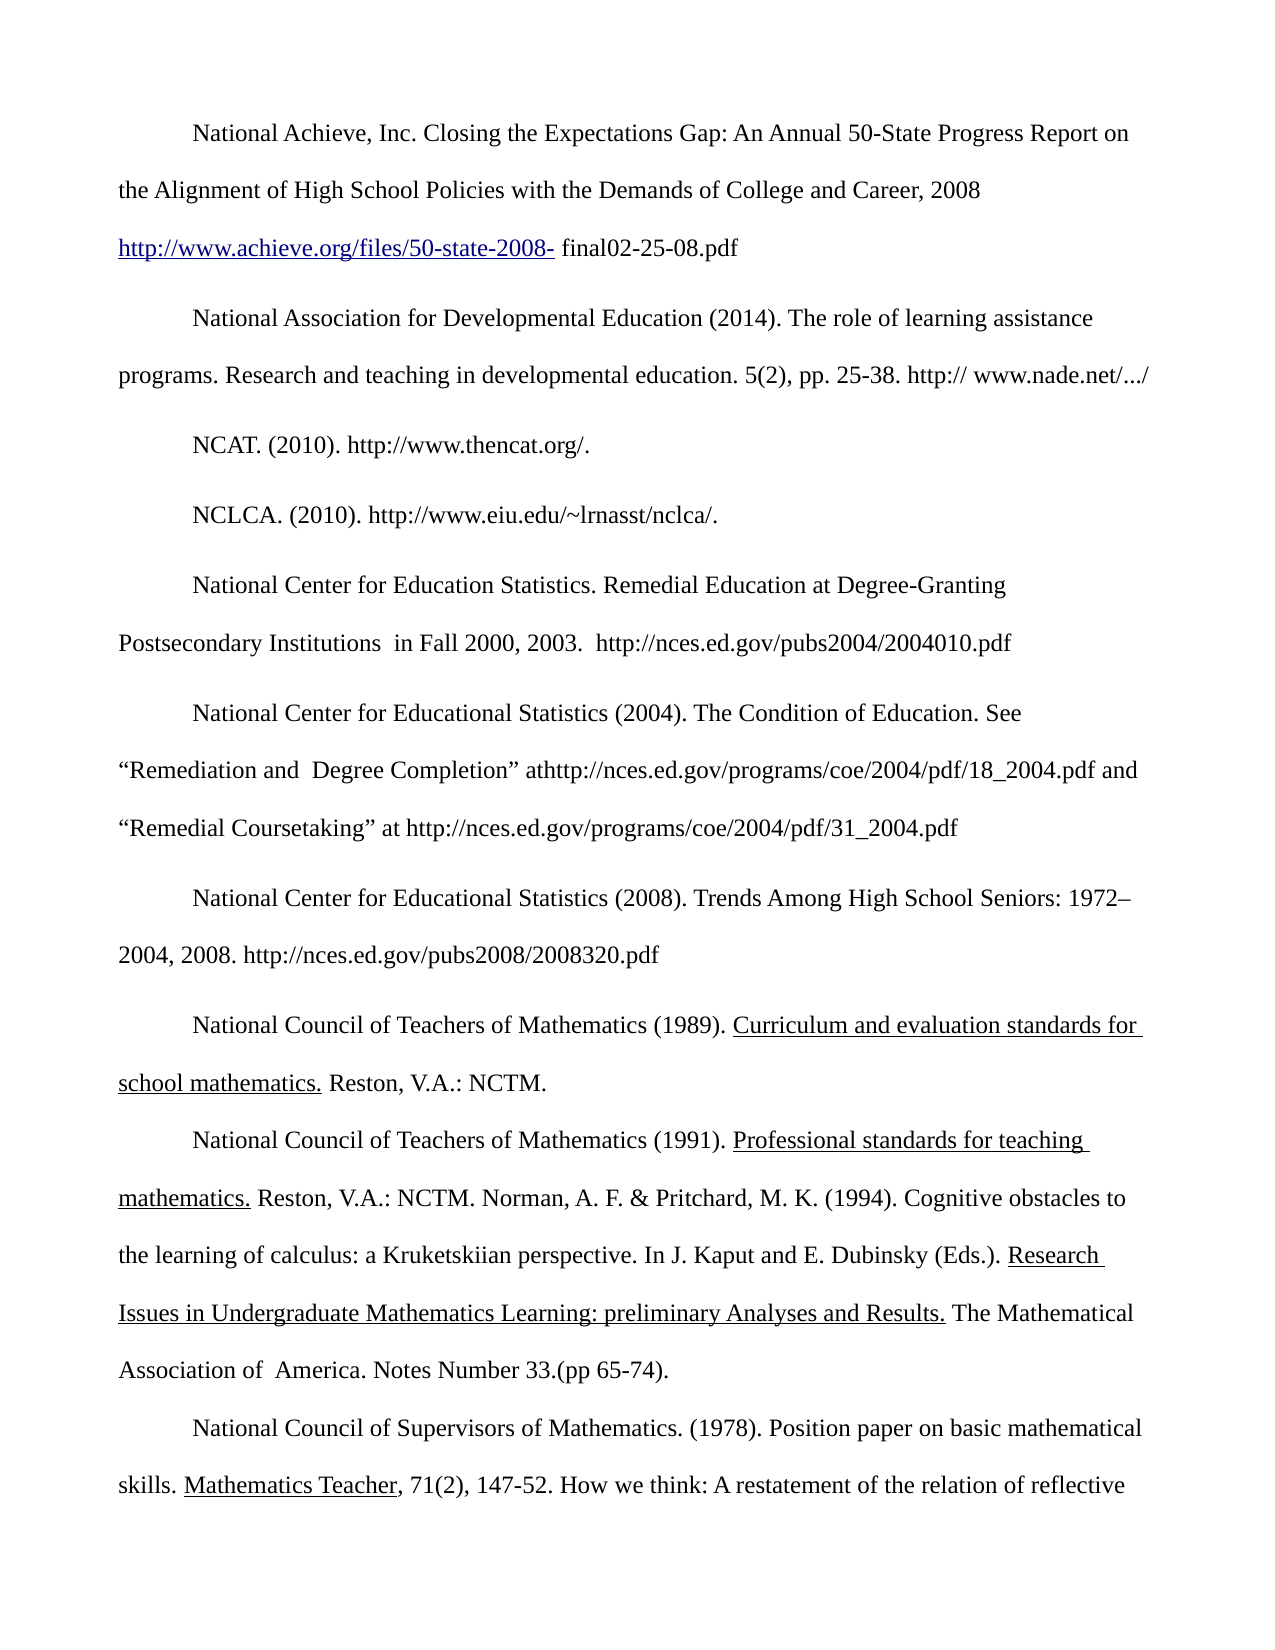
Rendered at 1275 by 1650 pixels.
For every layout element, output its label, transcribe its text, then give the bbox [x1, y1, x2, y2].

text National Center for Educational Statistics (2004). The Condition of Education. See “Remediation and Degree Completion” athttp://nces.ed.gov/programs/coe/2004/pdf/18_2004.pdf and “Remedial Coursetaking” at http://nces.ed.gov/programs/coe/2004/pdf/31_2004.pdf [118, 698, 1157, 842]
text National Council of Supervisors of Mathematics. (1978). Position paper on basic mathematical skills. Mathematics Teacher, 71(2), 147-52. How we think: A restatement of the relation of reflective [118, 1413, 1157, 1499]
text National Council of Teachers of Mathematics (1989). Curriculum and evaluation standards for school mathematics. Reston, V.A.: NCTM. [118, 1011, 1157, 1097]
text National Council of Teachers of Mathematics (1991). Professional standards for teaching mathematics. Reston, V.A.: NCTM. Norman, A. F. & Pritchard, M. K. (1994). Cognitive obstacles to the learning of calculus: a Kruketskiian perspective. In J. Kaput and E. Dubinsky (Eds.). Research Issues in Undergraduate Mathematics Learning: preliminary Analyses and Results. The Mathematical Association of America. Notes Number 33.(pp 65-74). [118, 1126, 1157, 1384]
text National Center for Education Statistics. Remedial Education at Degree-Granting Postsecondary Institutions in Fall 2000, 2003. http://nces.ed.gov/pubs2004/2004010.pdf [118, 571, 1157, 657]
text NCLCA. (2010). http://www.eiu.edu/~lrnasst/nclca/. [118, 501, 1157, 529]
text National Association for Developmental Education (2014). The role of learning assistance programs. Research and teaching in developmental education. 5(2), pp. 25-38. http:// www.nade.net/.../ [118, 303, 1157, 389]
text National Achieve, Inc. Closing the Expectations Gap: An Annual 50-State Progress Report on the Alignment of High School Policies with the Demands of College and Career, 2008 http://www.achieve.org/files/50-state-2008- final02-25-08.pdf [118, 118, 1157, 262]
text National Center for Educational Statistics (2008). Trends Among High School Seniors: 1972–2004, 2008. http://nces.ed.gov/pubs2008/2008320.pdf [118, 883, 1157, 969]
text NCAT. (2010). http://www.thencat.org/. [118, 431, 1157, 459]
